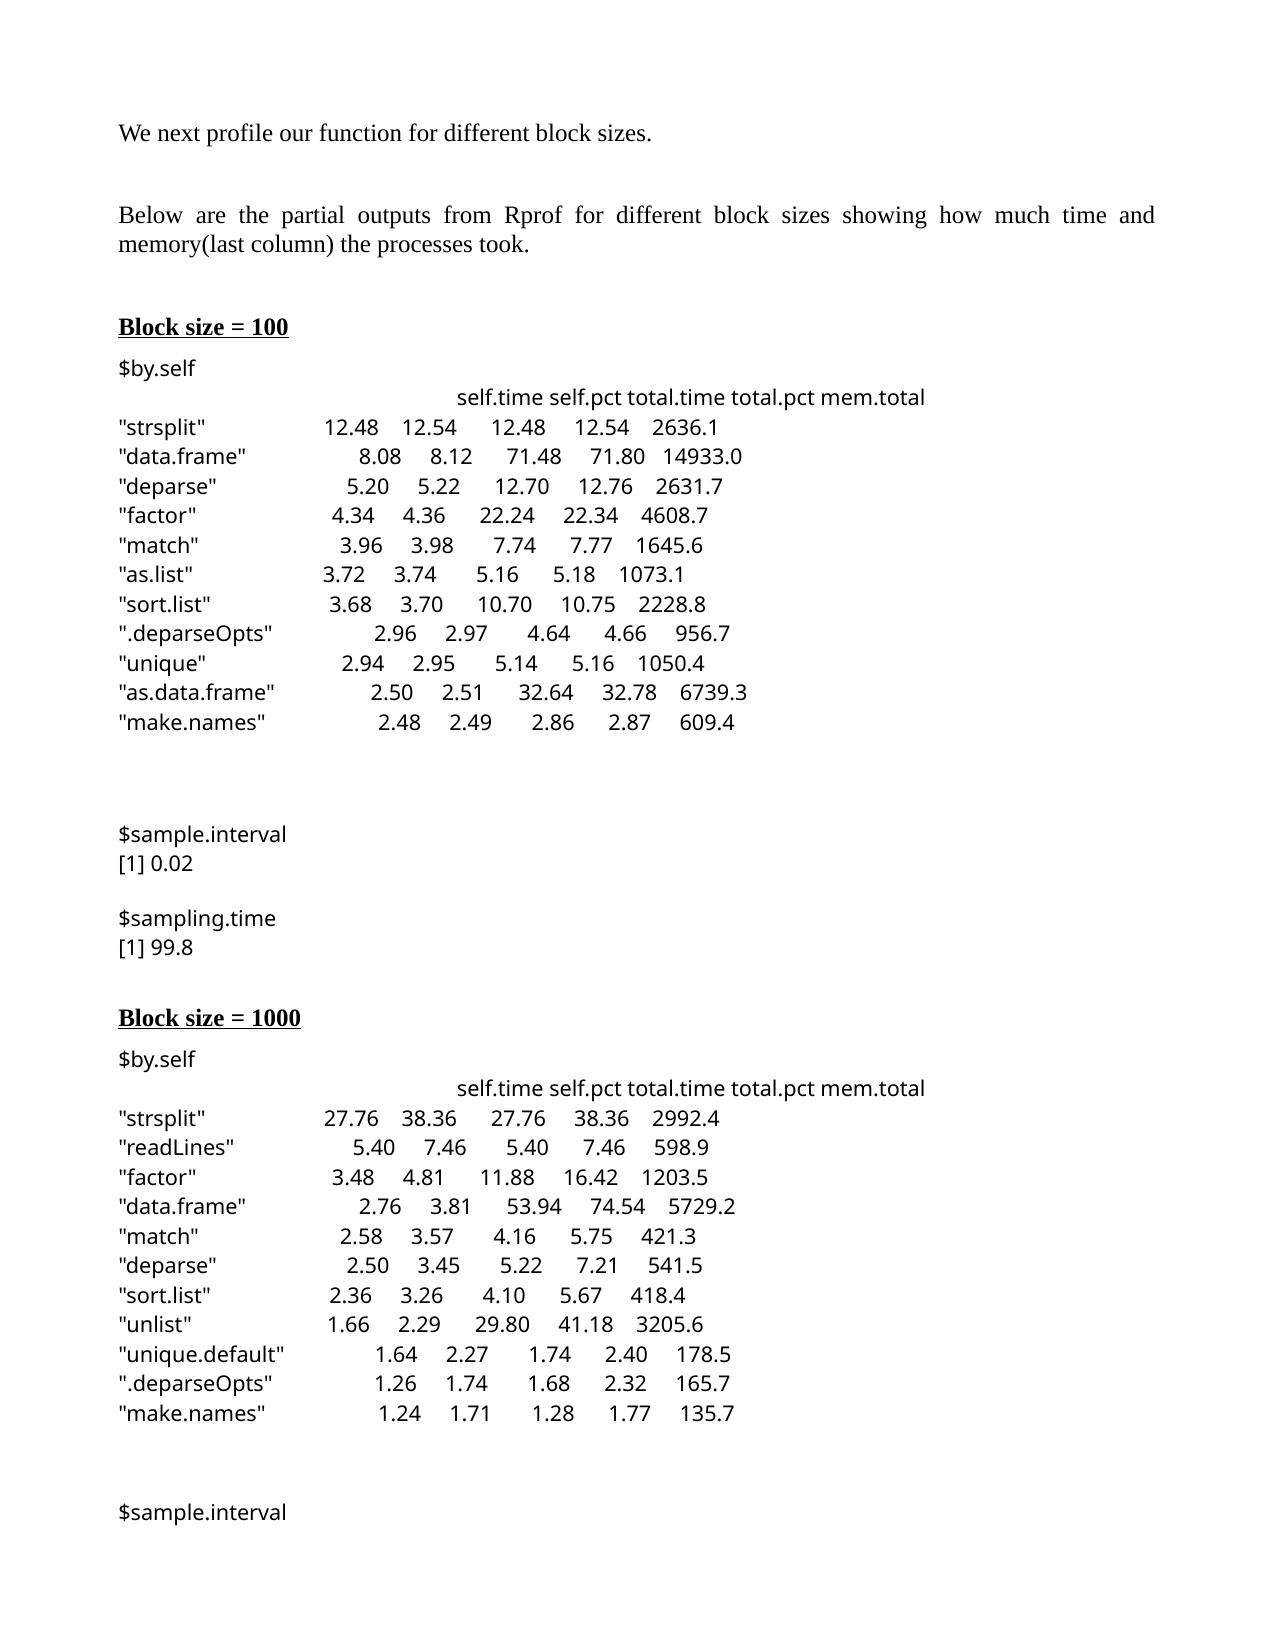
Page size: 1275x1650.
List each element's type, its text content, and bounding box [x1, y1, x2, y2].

text [1] 99.8 [118, 932, 1157, 962]
text "readLines" 5.40 7.46 5.40 7.46 598.9 [118, 1133, 1157, 1162]
text "make.names" 2.48 2.49 2.86 2.87 609.4 [118, 707, 1157, 736]
text "data.frame" 2.76 3.81 53.94 74.54 5729.2 [118, 1192, 1157, 1221]
text "factor" 3.48 4.81 11.88 16.42 1203.5 [118, 1162, 1157, 1192]
text $sample.interval [118, 1469, 1157, 1527]
text "strsplit" 27.76 38.36 27.76 38.36 2992.4 [118, 1103, 1157, 1133]
text "unique.default" 1.64 2.27 1.74 2.40 178.5 [118, 1339, 1157, 1368]
text $sample.interval [118, 819, 1157, 848]
text "as.data.frame" 2.50 2.51 32.64 32.78 6739.3 [118, 677, 1157, 707]
text Block size = 1000 [118, 1003, 1157, 1032]
text self.time self.pct total.time total.pct mem.total [118, 1074, 1157, 1103]
text "make.names" 1.24 1.71 1.28 1.77 135.7 [118, 1398, 1157, 1427]
text [1] 0.02 [118, 848, 1157, 878]
text Block size = 100 [118, 312, 1157, 341]
text "as.list" 3.72 3.74 5.16 5.18 1073.1 [118, 559, 1157, 589]
text $by.self [118, 353, 1157, 383]
text Below are the partial outputs from Rprof for different block sizes showing how much time and memory(last column) the processes took. [118, 201, 1157, 258]
text ".deparseOpts" 2.96 2.97 4.64 4.66 956.7 [118, 618, 1157, 648]
text ".deparseOpts" 1.26 1.74 1.68 2.32 165.7 [118, 1368, 1157, 1398]
text "match" 2.58 3.57 4.16 5.75 421.3 [118, 1221, 1157, 1251]
text "unlist" 1.66 2.29 29.80 41.18 3205.6 [118, 1309, 1157, 1339]
text "match" 3.96 3.98 7.74 7.77 1645.6 [118, 530, 1157, 559]
text self.time self.pct total.time total.pct mem.total [118, 383, 1157, 412]
text $sampling.time [118, 903, 1157, 932]
text "sort.list" 2.36 3.26 4.10 5.67 418.4 [118, 1280, 1157, 1309]
text We next profile our function for different block sizes. [118, 118, 1157, 147]
text "data.frame" 8.08 8.12 71.48 71.80 14933.0 [118, 442, 1157, 471]
text "sort.list" 3.68 3.70 10.70 10.75 2228.8 [118, 589, 1157, 618]
text $by.self [118, 1044, 1157, 1074]
text "deparse" 2.50 3.45 5.22 7.21 541.5 [118, 1251, 1157, 1280]
text "strsplit" 12.48 12.54 12.48 12.54 2636.1 [118, 412, 1157, 442]
text "factor" 4.34 4.36 22.24 22.34 4608.7 [118, 501, 1157, 530]
text "unique" 2.94 2.95 5.14 5.16 1050.4 [118, 648, 1157, 677]
text "deparse" 5.20 5.22 12.70 12.76 2631.7 [118, 471, 1157, 501]
